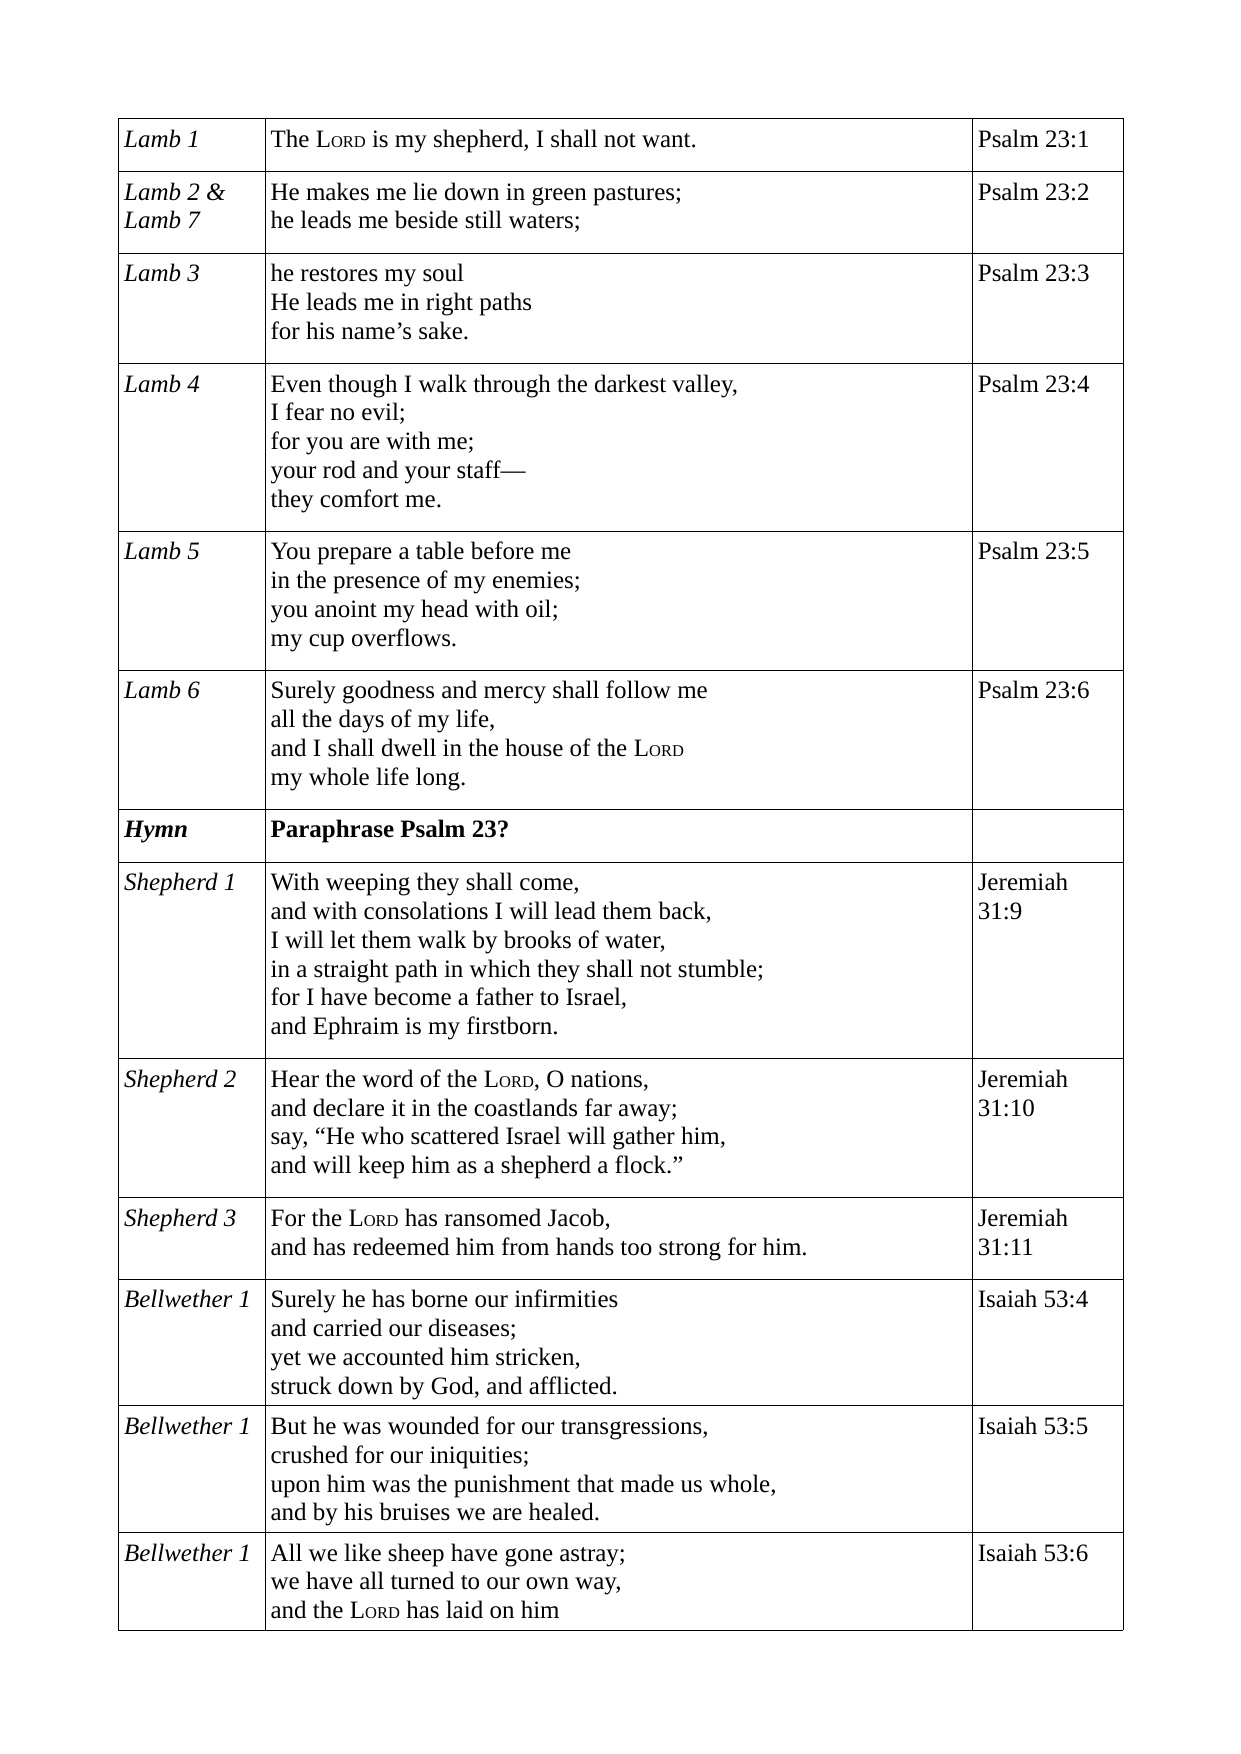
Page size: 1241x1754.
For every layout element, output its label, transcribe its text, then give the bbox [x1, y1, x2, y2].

table_cell Even though I walk through the darkest valley, I fear no evil; for you are with me; your rod and your staff— they comfort me. [266, 364, 972, 531]
table_cell He makes me lie down in green pastures; he leads me beside still waters; [266, 172, 972, 252]
table_cell Surely he has borne our infirmities and carried our diseases; yet we accounted him stricken, struck down by God, and afflicted. [266, 1280, 972, 1405]
table_cell Shepherd 3 [119, 1198, 265, 1279]
table_cell Psalm 23:2 [973, 172, 1123, 252]
table_cell Isaiah 53:4 [973, 1280, 1123, 1405]
table_header Psalm 23:1 [973, 119, 1123, 171]
table_cell Psalm 23:5 [973, 532, 1123, 670]
table_header The Lord is my shepherd, I shall not want. [266, 119, 972, 171]
table_cell You prepare a table before me in the presence of my enemies; you anoint my head with oil; my cup overflows. [266, 532, 972, 670]
table_cell Jeremiah 31:10 [973, 1059, 1123, 1197]
table_cell All we like sheep have gone astray; we have all turned to our own way, and the Lord has laid on him [266, 1533, 972, 1630]
table_cell Shepherd 2 [119, 1059, 265, 1197]
table_cell Psalm 23:6 [973, 671, 1123, 809]
table_cell he restores my soul He leads me in right paths for his name’s sake. [266, 254, 972, 363]
table_cell Bellwether 1 [119, 1280, 265, 1405]
table_cell Isaiah 53:5 [973, 1406, 1123, 1532]
table_cell [973, 810, 1123, 862]
table_cell Shepherd 1 [119, 863, 265, 1058]
table_cell Jeremiah 31:9 [973, 863, 1123, 1058]
table_cell Isaiah 53:6 [973, 1533, 1123, 1630]
table_cell Bellwether 1 [119, 1533, 265, 1630]
table_cell For the Lord has ransomed Jacob, and has redeemed him from hands too strong for him. [266, 1198, 972, 1279]
table_cell Hymn [119, 810, 265, 862]
table_cell Hear the word of the Lord, O nations, and declare it in the coastlands far away; say, “He who scattered Israel will gather him, and will keep him as a shepherd a flock.” [266, 1059, 972, 1197]
table_cell Jeremiah 31:11 [973, 1198, 1123, 1279]
table_cell Psalm 23:3 [973, 254, 1123, 363]
table_cell Paraphrase Psalm 23? [266, 810, 972, 862]
table_cell Lamb 4 [119, 364, 265, 531]
table_cell Surely goodness and mercy shall follow me all the days of my life, and I shall dwell in the house of the Lord my whole life long. [266, 671, 972, 809]
table_cell Lamb 2 & Lamb 7 [119, 172, 265, 252]
table_cell But he was wounded for our transgressions, crushed for our iniquities; upon him was the punishment that made us whole, and by his bruises we are healed. [266, 1406, 972, 1532]
table_cell Lamb 6 [119, 671, 265, 809]
table_cell Bellwether 1 [119, 1406, 265, 1532]
table_cell Lamb 3 [119, 254, 265, 363]
table_header Lamb 1 [119, 119, 265, 171]
table_cell With weeping they shall come, and with consolations I will lead them back, I will let them walk by brooks of water, in a straight path in which they shall not stumble; for I have become a father to Israel, and Ephraim is my firstborn. [266, 863, 972, 1058]
table_cell Psalm 23:4 [973, 364, 1123, 531]
table_cell Lamb 5 [119, 532, 265, 670]
